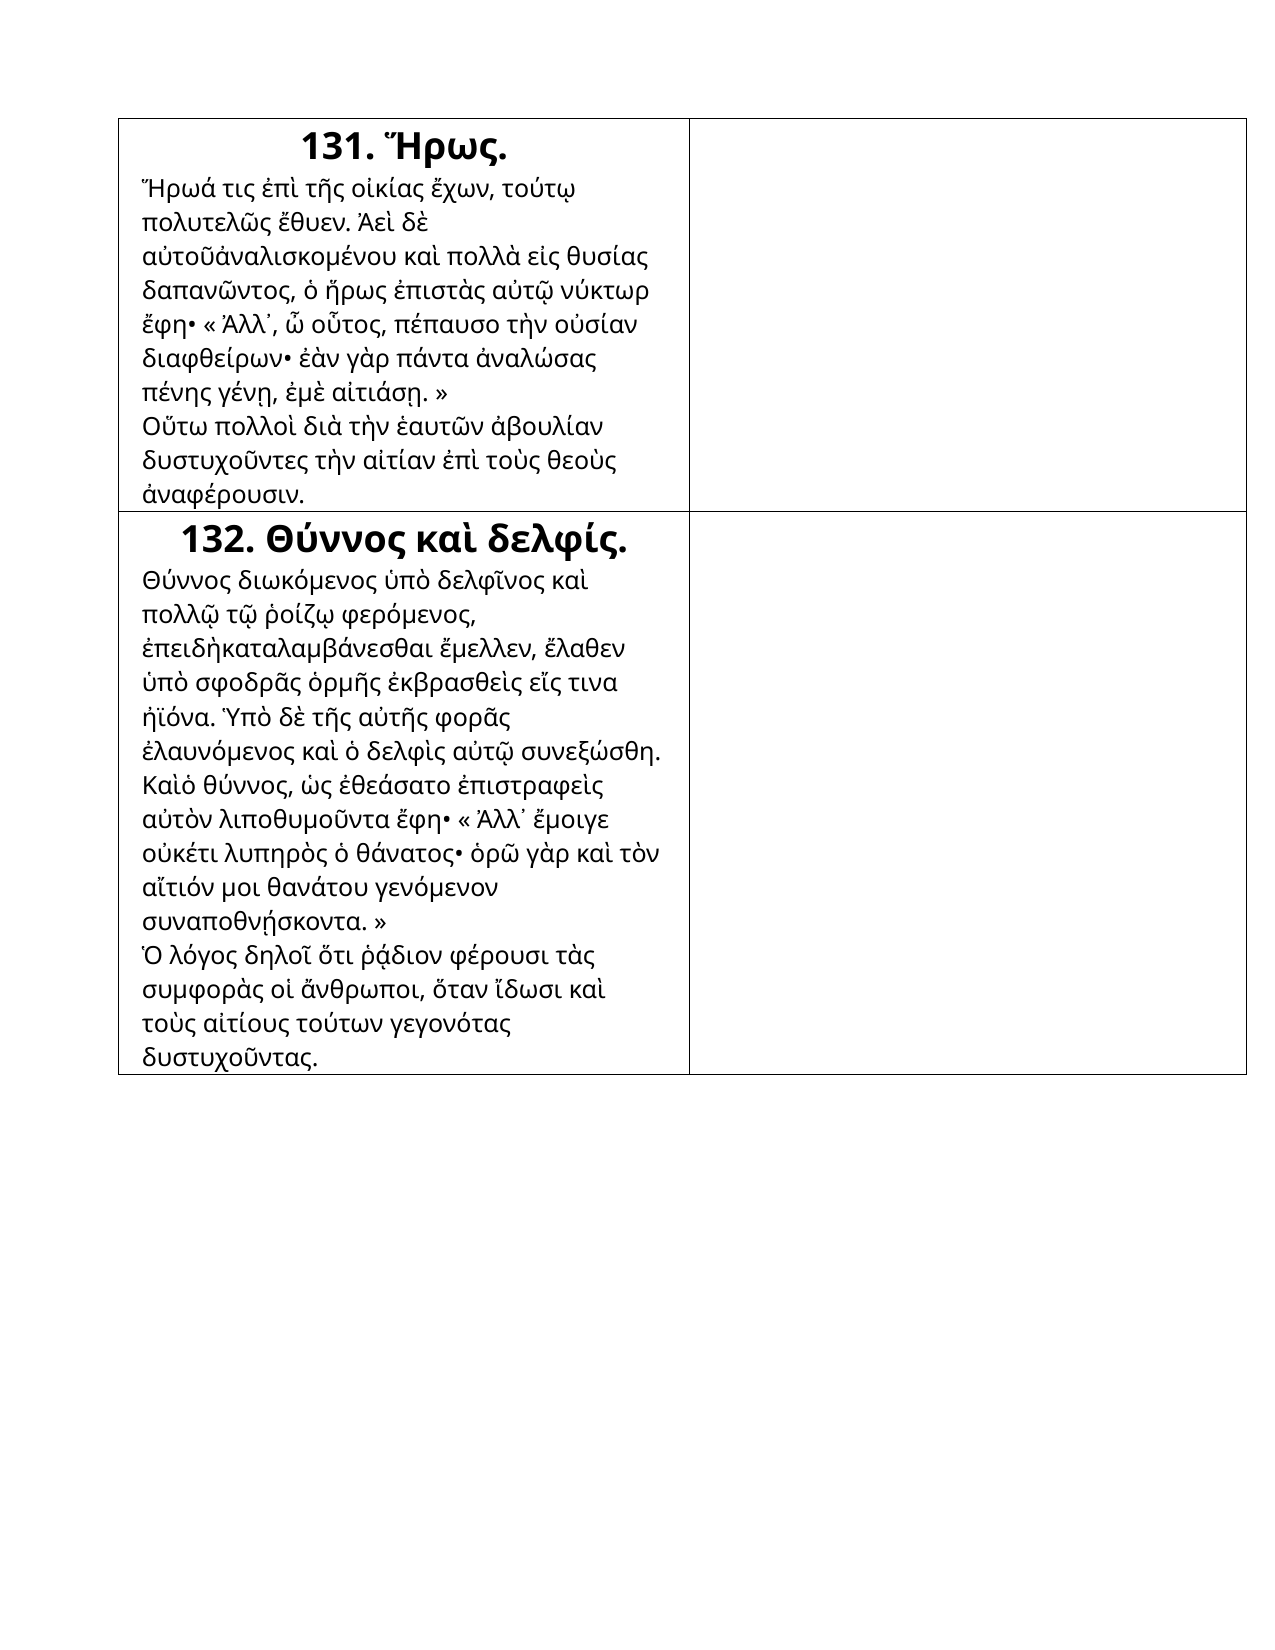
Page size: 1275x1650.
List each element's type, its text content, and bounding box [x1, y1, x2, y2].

table_cell 132. Θύννος καὶ δελφίς. Θύννος διωκόμενος ὑπὸ δελφῖνος καὶ πολλῷ τῷ ῥοίζῳ φερόμενος, ἐπειδὴκαταλαμβάνεσθαι ἔμελλεν, ἔλαθεν ὑπὸ σφοδρᾶς ὁρμῆς ἐκβρασθεὶς εἴς τινα ἠϊόνα. Ὑπὸ δὲ τῆς αὐτῆς φορᾶς ἐλαυνόμενος καὶ ὁ δελφὶς αὐτῷ συνεξώσθη. Καὶὁ θύννος, ὡς ἐθεάσατο ἐπιστραφεὶς αὐτὸν λιποθυμοῦντα ἔφη• « Ἀλλ᾿ ἔμοιγε οὐκέτι λυπηρὸς ὁ θάνατος• ὁρῶ γὰρ καὶ τὸν αἴτιόν μοι θανάτου γενόμενον συναποθνῄσκοντα. » Ὁ λόγος δηλοῖ ὅτι ῥᾴδιον φέρουσι τὰς συμφορὰς οἱ ἄνθρωποι, ὅταν ἴδωσι καὶ τοὺς αἰτίους τούτων γεγονότας δυστυχοῦντας. [119, 512, 689, 1074]
table_cell 131. Ἥρως. Ἥρωά τις ἐπὶ τῆς οἰκίας ἔχων, τούτῳ πολυτελῶς ἔθυεν. Ἀεὶ δὲ αὐτοῦἀναλισκομένου καὶ πολλὰ εἰς θυσίας δαπανῶντος, ὁ ἥρως ἐπιστὰς αὐτῷ νύκτωρ ἔφη• « Ἀλλ᾿, ὦ οὗτος, πέπαυσο τὴν οὐσίαν διαφθείρων• ἐὰν γὰρ πάντα ἀναλώσας πένης γένῃ, ἐμὲ αἰτιάσῃ. » Οὕτω πολλοὶ διὰ τὴν ἑαυτῶν ἀβουλίαν δυστυχοῦντες τὴν αἰτίαν ἐπὶ τοὺς θεοὺς ἀναφέρουσιν. [119, 119, 689, 511]
table_cell [690, 119, 1246, 511]
table_cell [690, 512, 1246, 1074]
